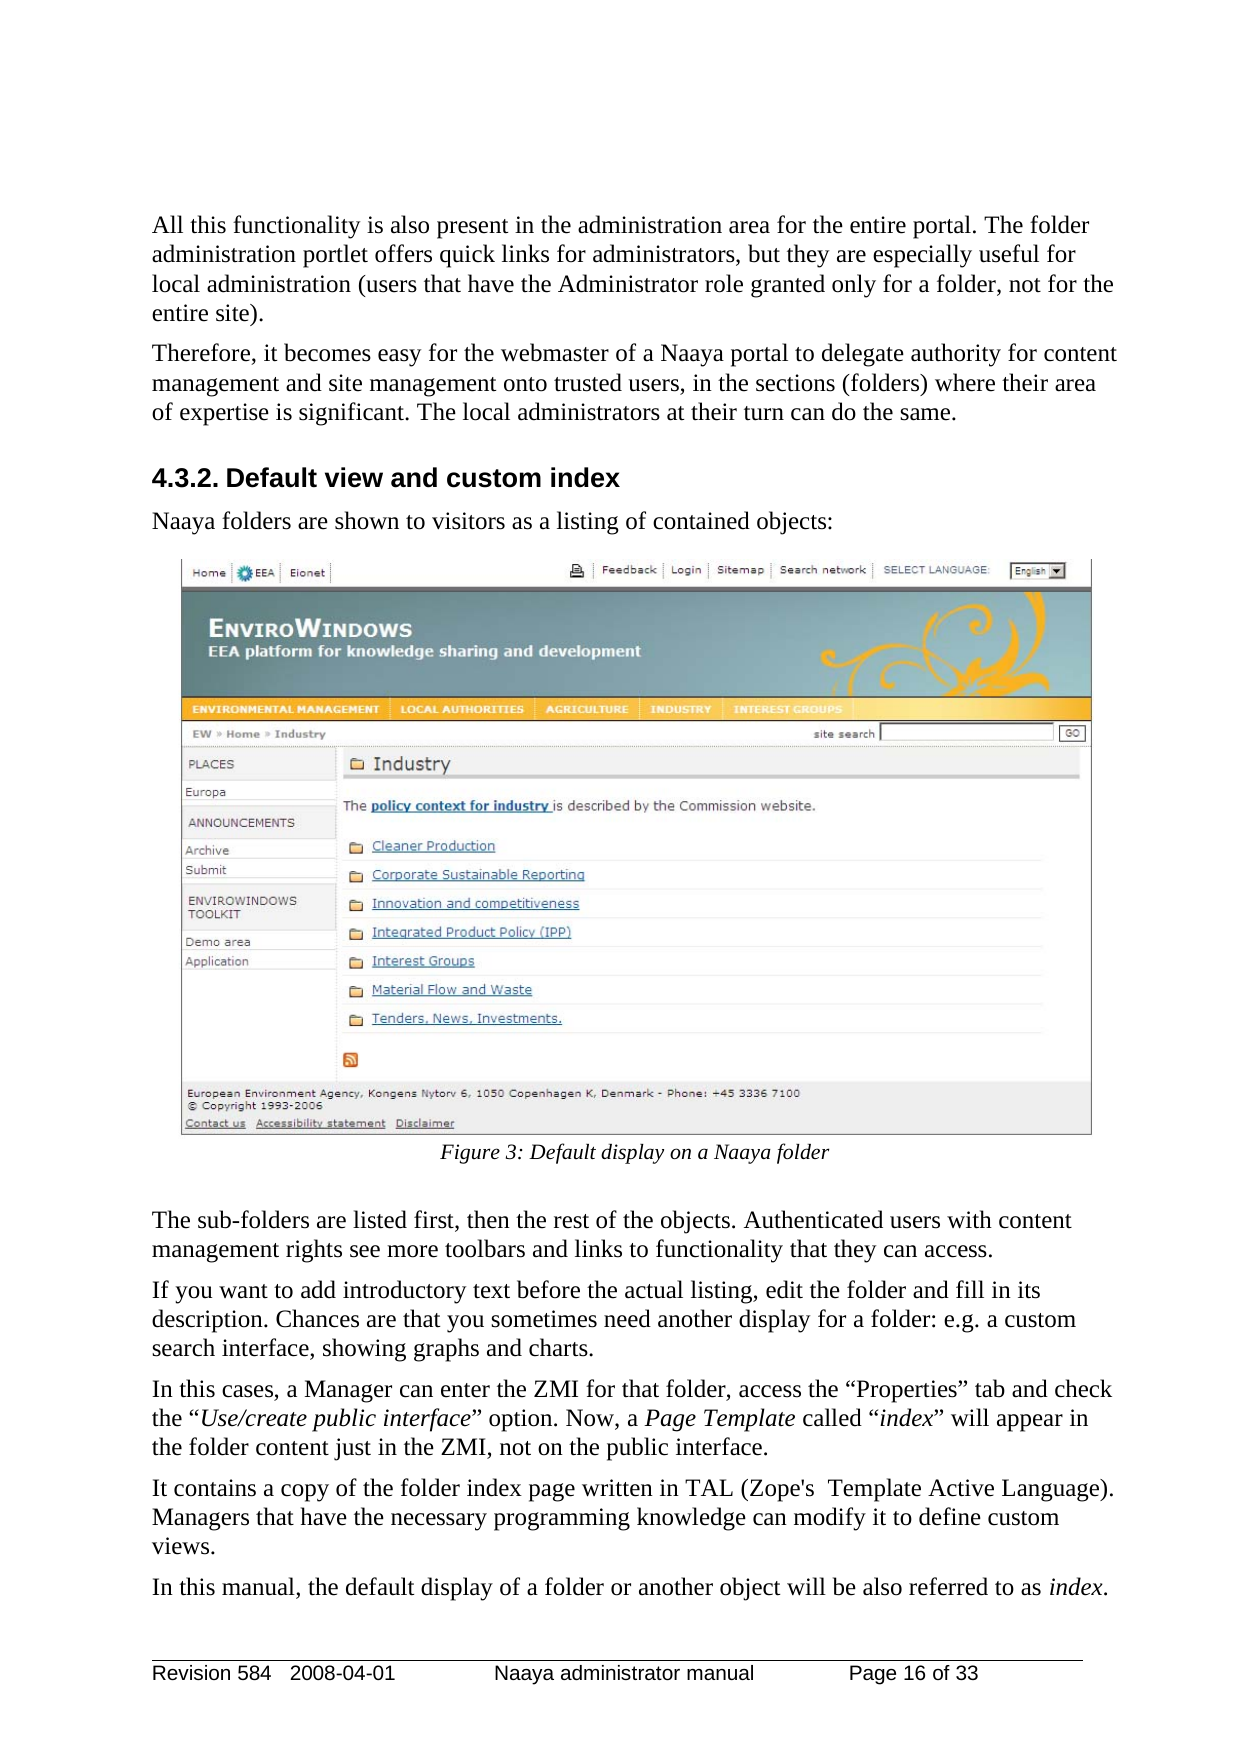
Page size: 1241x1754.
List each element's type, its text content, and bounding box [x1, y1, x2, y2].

text In this manual, the default display of a folder or another object will be also referred to as index. [152, 1572, 1120, 1601]
subtitle Default view and custom index [152, 462, 1120, 493]
text All this functionality is also present in the administration area for the entire portal. The folder administration portlet offers quick links for administrators, but they are especially useful for local administration (users that have the Administrator role granted only for a folder, not for the entire site). [152, 210, 1120, 327]
text In this cases, a Manager can enter the ZMI for that folder, access the “Properties” tab and check the “Use/create public interface” option. Now, a Page Template called “index” will appear in the folder content just in the ZMI, not on the public interface. [152, 1374, 1120, 1461]
text Therefore, it becomes easy for the webmaster of a Naaya portal to delegate authority for content management and site management onto trusted users, in the sections (folders) where their area of expertise is significant. The local administrators at their turn can do the same. [152, 338, 1120, 426]
text If you want to add introductory text before the actual listing, edit the folder and fill in its description. Chances are that you sometimes need another display for a folder: e.g. a custom search interface, showing graphs and charts. [152, 1275, 1120, 1362]
text It contains a copy of the folder index page written in TAL (Zope's Template Active Language). Managers that have the necessary programming knowledge can modify it to define custom views. [152, 1473, 1120, 1560]
picture [178, 559, 1094, 1139]
text Figure 3: Default display on a Naaya folder [178, 1139, 1093, 1164]
text Naaya folders are shown to visitors as a listing of contained objects: [152, 506, 1120, 535]
text The sub-folders are listed first, then the rest of the objects. Authenticated users with content management rights see more toolbars and links to functionality that they can access. [152, 1205, 1120, 1263]
